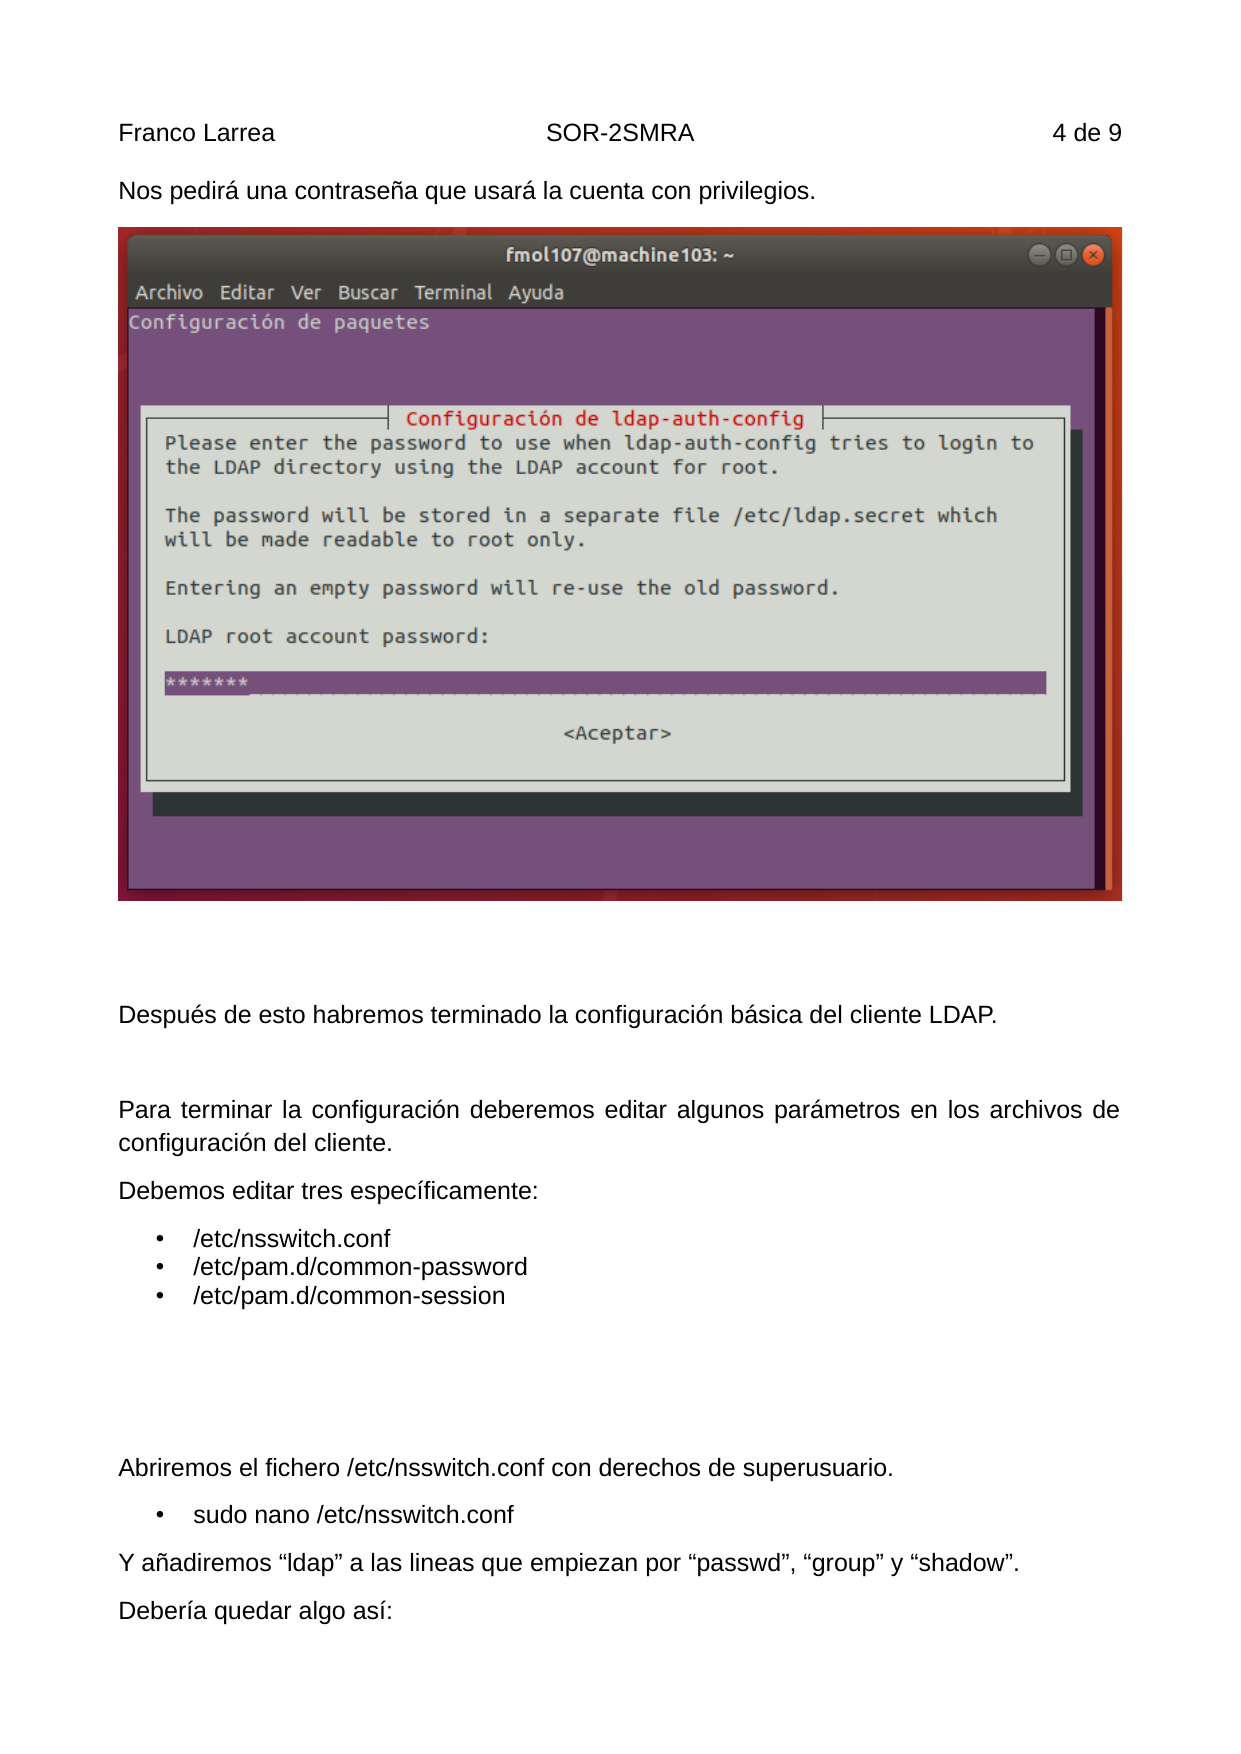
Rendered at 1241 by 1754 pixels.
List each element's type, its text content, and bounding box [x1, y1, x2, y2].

picture [118, 227, 1123, 901]
text Y añadiremos “ldap” a las lineas que empiezan por “passwd”, “group” y “shadow”. [118, 1548, 1122, 1577]
list /etc/nsswitch.conf [156, 1223, 1122, 1252]
text Después de esto habremos terminado la configuración básica del cliente LDAP. [118, 1000, 1122, 1029]
list sudo nano /etc/nsswitch.conf [156, 1501, 1122, 1529]
text Nos pedirá una contraseña que usará la cuenta con privilegios. [118, 176, 1122, 205]
text Abriremos el fichero /etc/nsswitch.conf con derechos de superusuario. [118, 1453, 1122, 1482]
text Para terminar la configuración deberemos editar algunos parámetros en los archivos de configuración del cliente. [118, 1095, 1122, 1157]
text Debería quedar algo así: [118, 1596, 1122, 1624]
list /etc/pam.d/common-password [156, 1252, 1122, 1281]
list /etc/pam.d/common-session [156, 1281, 1122, 1310]
text Debemos editar tres específicamente: [118, 1176, 1122, 1205]
